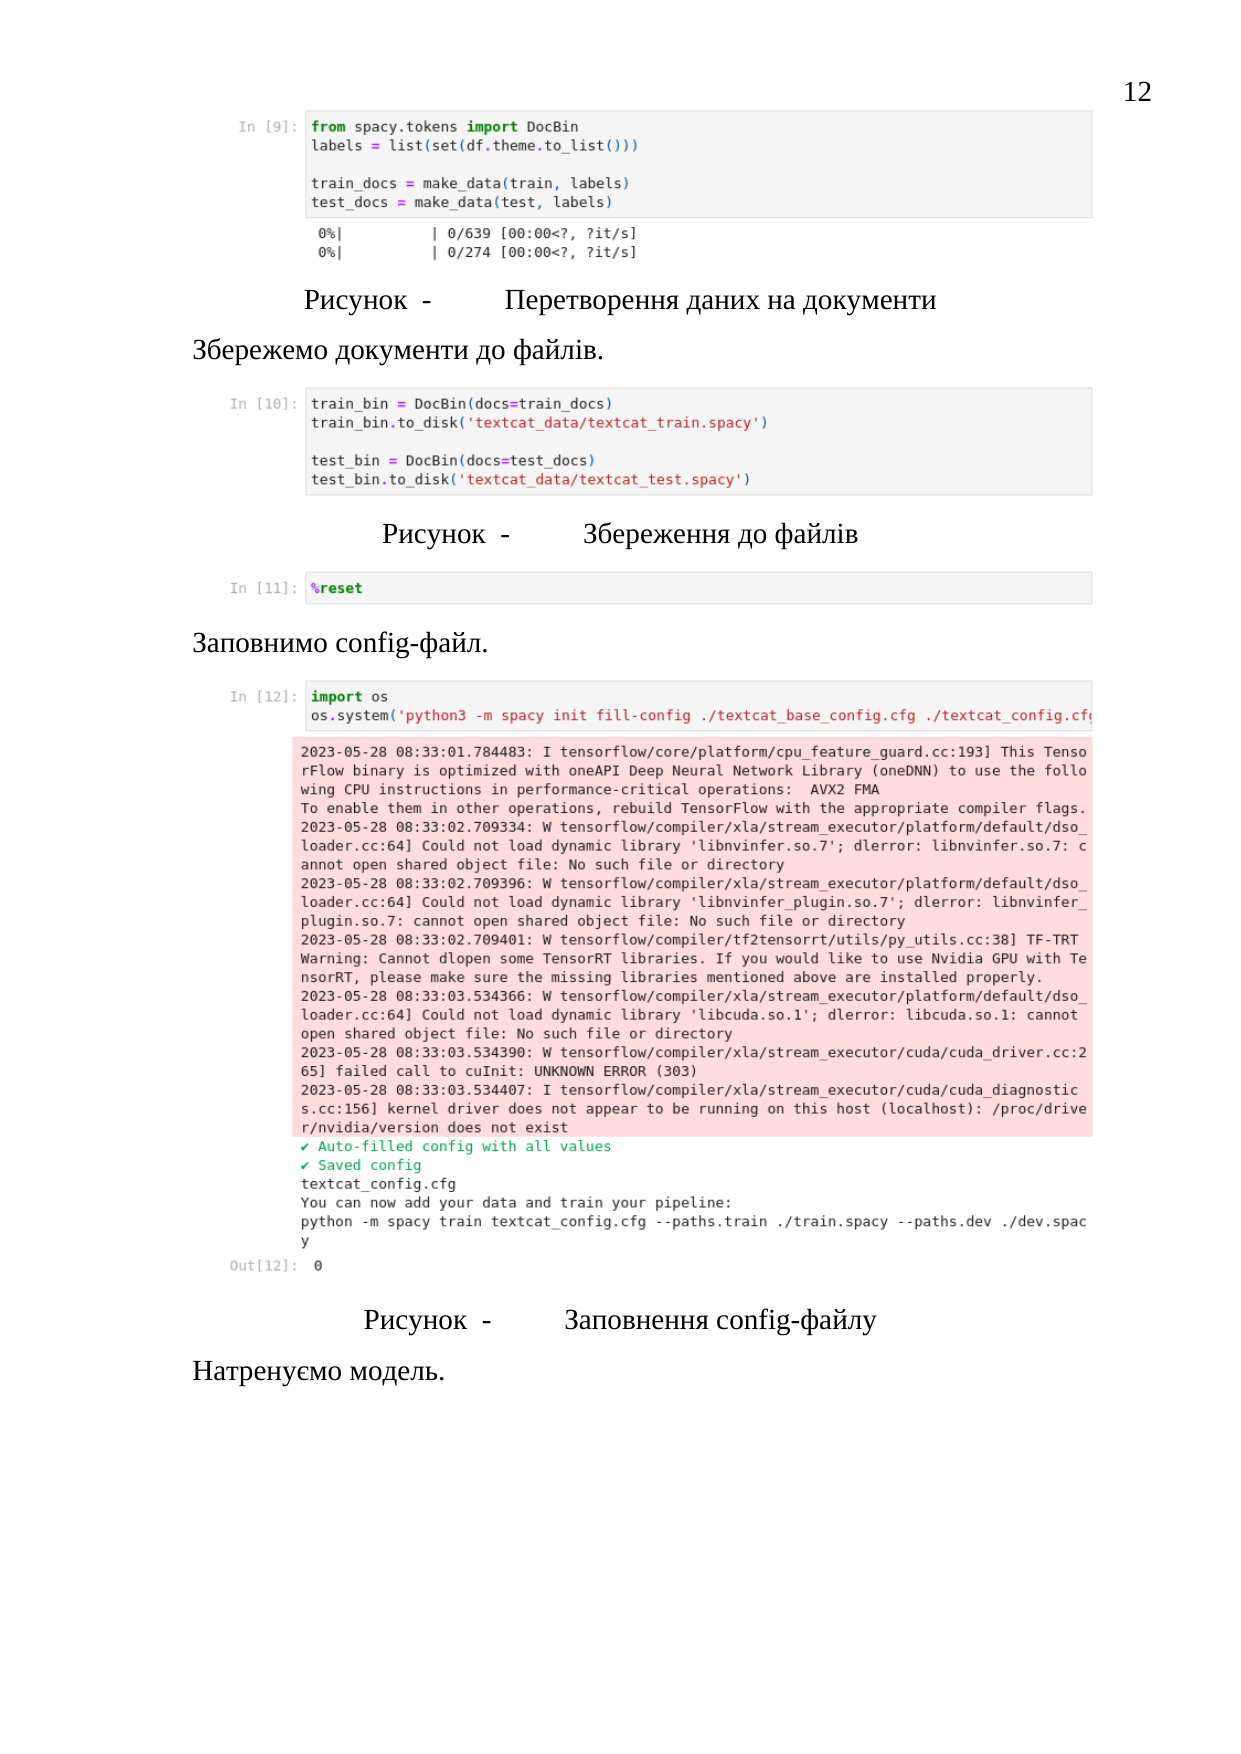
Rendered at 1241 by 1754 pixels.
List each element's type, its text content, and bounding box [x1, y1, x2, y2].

text Заповнення config-файлу [118, 1302, 1122, 1336]
picture [216, 675, 1098, 1286]
text Перетворення даних на документи [118, 282, 1122, 316]
picture [216, 105, 1098, 266]
picture [216, 566, 1098, 609]
text Збережемо документи до файлів. [118, 332, 1122, 366]
text Заповнимо config-файл. [118, 625, 1122, 659]
text Збереження до файлів [118, 516, 1122, 550]
picture [216, 382, 1098, 500]
text Натренуємо модель. [118, 1353, 1122, 1386]
